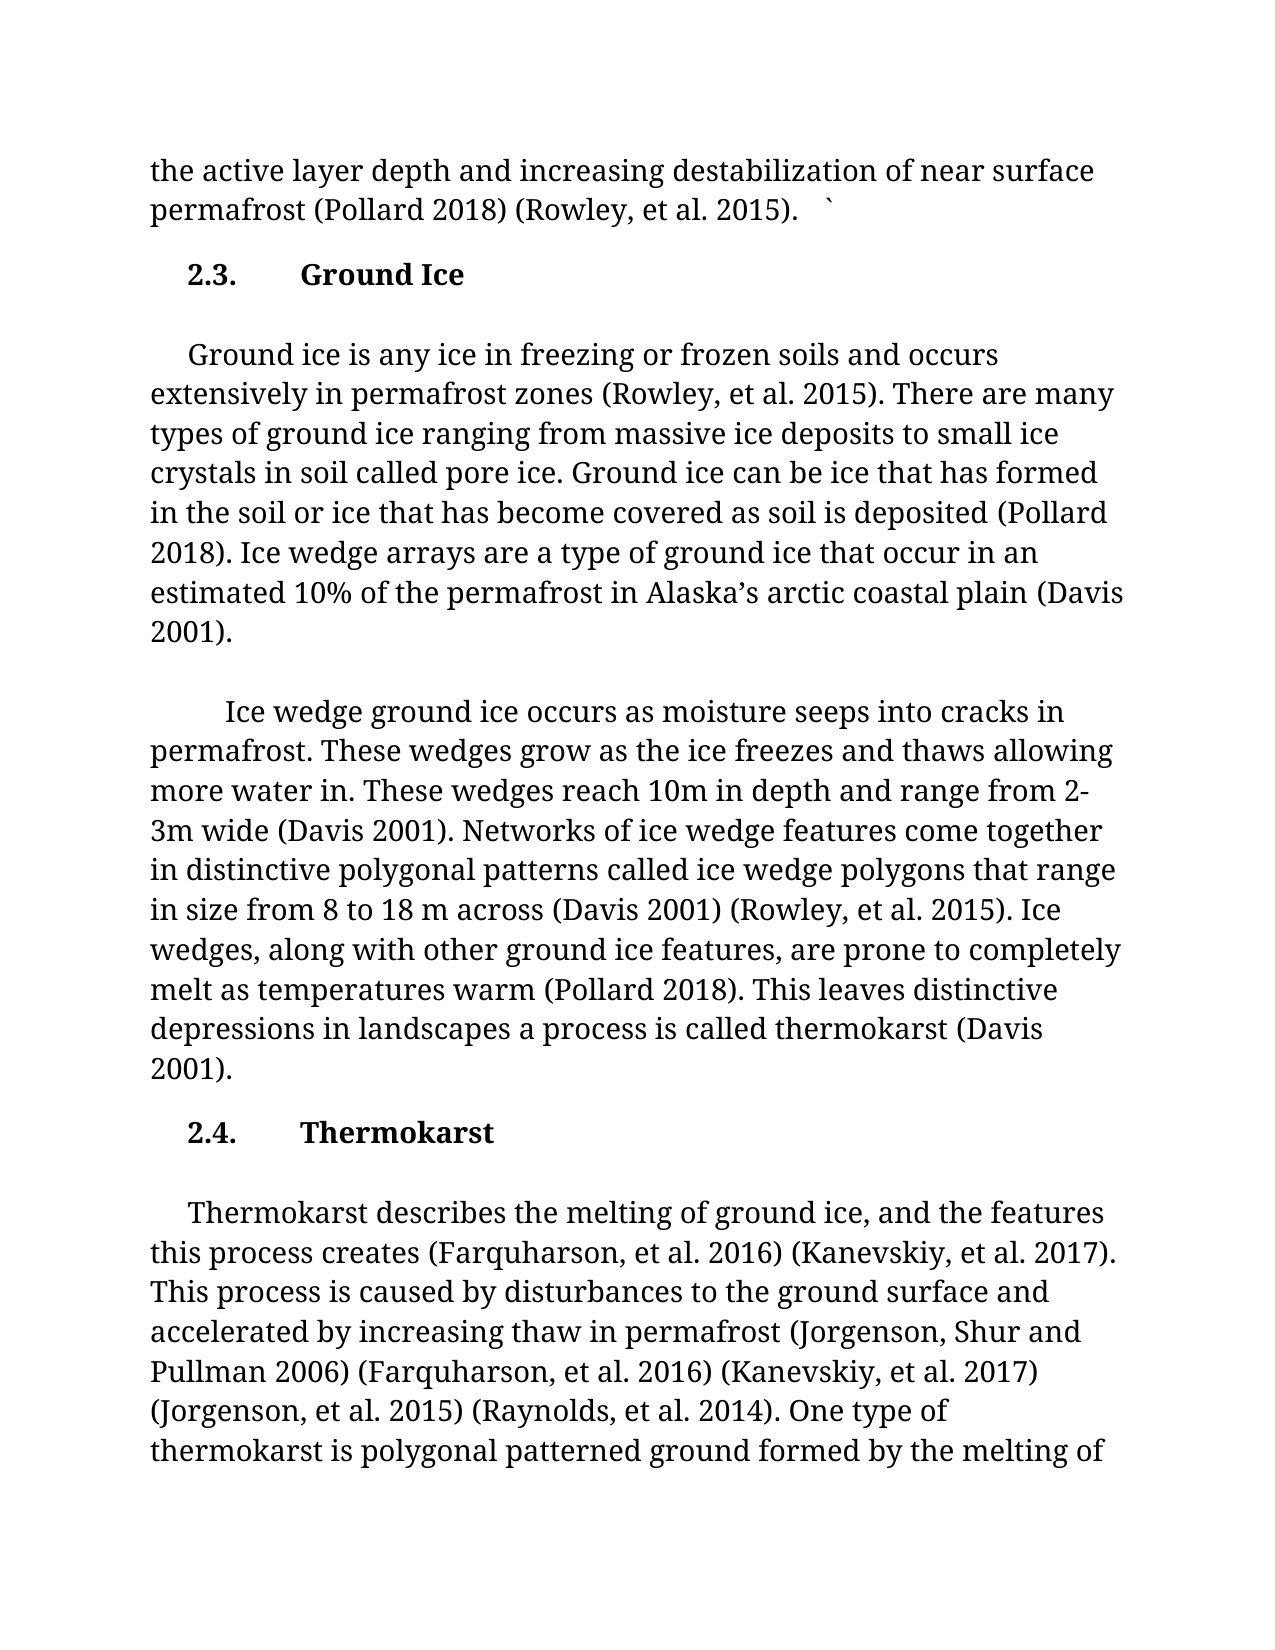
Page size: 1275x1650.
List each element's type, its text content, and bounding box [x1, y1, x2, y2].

text During summer, as temperatures rise above 0 °C, the top layer of permafrost seasonally thaws. This seasonal thaw is known as the active layer[ CITATION Dav01 \l 1033 ][ CITATION Pol18 \l 1033 ][ CITATION Row15 \l 1033 ]. The active layer depth ranges from a few decimeters in the far north to several meters in the discontinuous permafrost zone[ CITATION Dav01 \l 1033 ]. The active layer buffers permafrost from warm summer temperatures[ CITATION Pol18 \l 1033 ]. The conditions at the surface of the soil determine the influence the of air temperature on frozen soils. These conditions include slope, aspect, soil moisture, and snow cover[ CITATION Row15 \l 1033 ]. Warmer summer temperatures are increasing the active layer depth and increasing destabilization of near surface permafrost[ CITATION Pol18 \l 1033 ][ CITATION Row15 \l 1033 ]. ` [150, 150, 1125, 229]
subtitle Thermokarst [187, 1113, 1125, 1152]
subtitle Ground Ice [187, 254, 1125, 294]
text Ice wedge ground ice occurs as moisture seeps into cracks in permafrost. These wedges grow as the ice freezes and thaws allowing more water in. These wedges reach 10m in depth and range from 2-3m wide[ CITATION Dav01 \l 1033 ]. Networks of ice wedge features come together in distinctive polygonal patterns called ice wedge polygons that range in size from 8 to 18 m across[ CITATION Dav01 \l 1033 ][ CITATION Row15 \l 1033 ]. Ice wedges, along with other ground ice features, are prone to completely melt as temperatures warm[ CITATION Pol18 \l 1033 ]. This leaves distinctive depressions in landscapes a process is called thermokarst[ CITATION Dav01 \l 1033 ]. [150, 691, 1125, 1088]
text Ground ice is any ice in freezing or frozen soils and occurs extensively in permafrost zones[ CITATION Row15 \l 1033 ]. There are many types of ground ice ranging from massive ice deposits to small ice crystals in soil called pore ice. Ground ice can be ice that has formed in the soil or ice that has become covered as soil is deposited[ CITATION Pol18 \l 1033 ]. Ice wedge arrays are a type of ground ice that occur in an estimated 10% of the permafrost in Alaska’s arctic coastal plain[ CITATION Dav01 \l 1033 ]. [150, 334, 1125, 651]
text Thermokarst describes the melting of ground ice, and the features this process creates [ CITATION Far16 \l 1033 ] [ CITATION P16_Kan17 \l 1033 ]. This process is caused by disturbances to the ground surface and accelerated by increasing thaw in permafrost [ CITATION Jor06 \l 1033 ][ CITATION Far16 \l 1033 ][ CITATION P16_Kan17 \l 1033 ][ CITATION Jor15 \l 1033 ][ CITATION Ray14 \l 1033 ]. One type of thermokarst is polygonal patterned ground formed by the melting of ice wedge features. Polygonal features consist of high center polygons, and low center polygons amongst others[ CITATION Lar \l 1033 ]. The melting of these wedges can eventually lead to the formations of ponds and lakes [ CITATION Jor06 \l 1033 ][ CITATION P16_Kan17 \l 1033 ] [ CITATION Lil16 \l 1033 ][ CITATION Ray14 \l 1033 ]. Simulating ice wedge polygons transitions, and their effects on landscapes are the main goal of the Alaska Thermokarst model [ CITATION Rob18 \l 1033 ]. [150, 1192, 1125, 1470]
